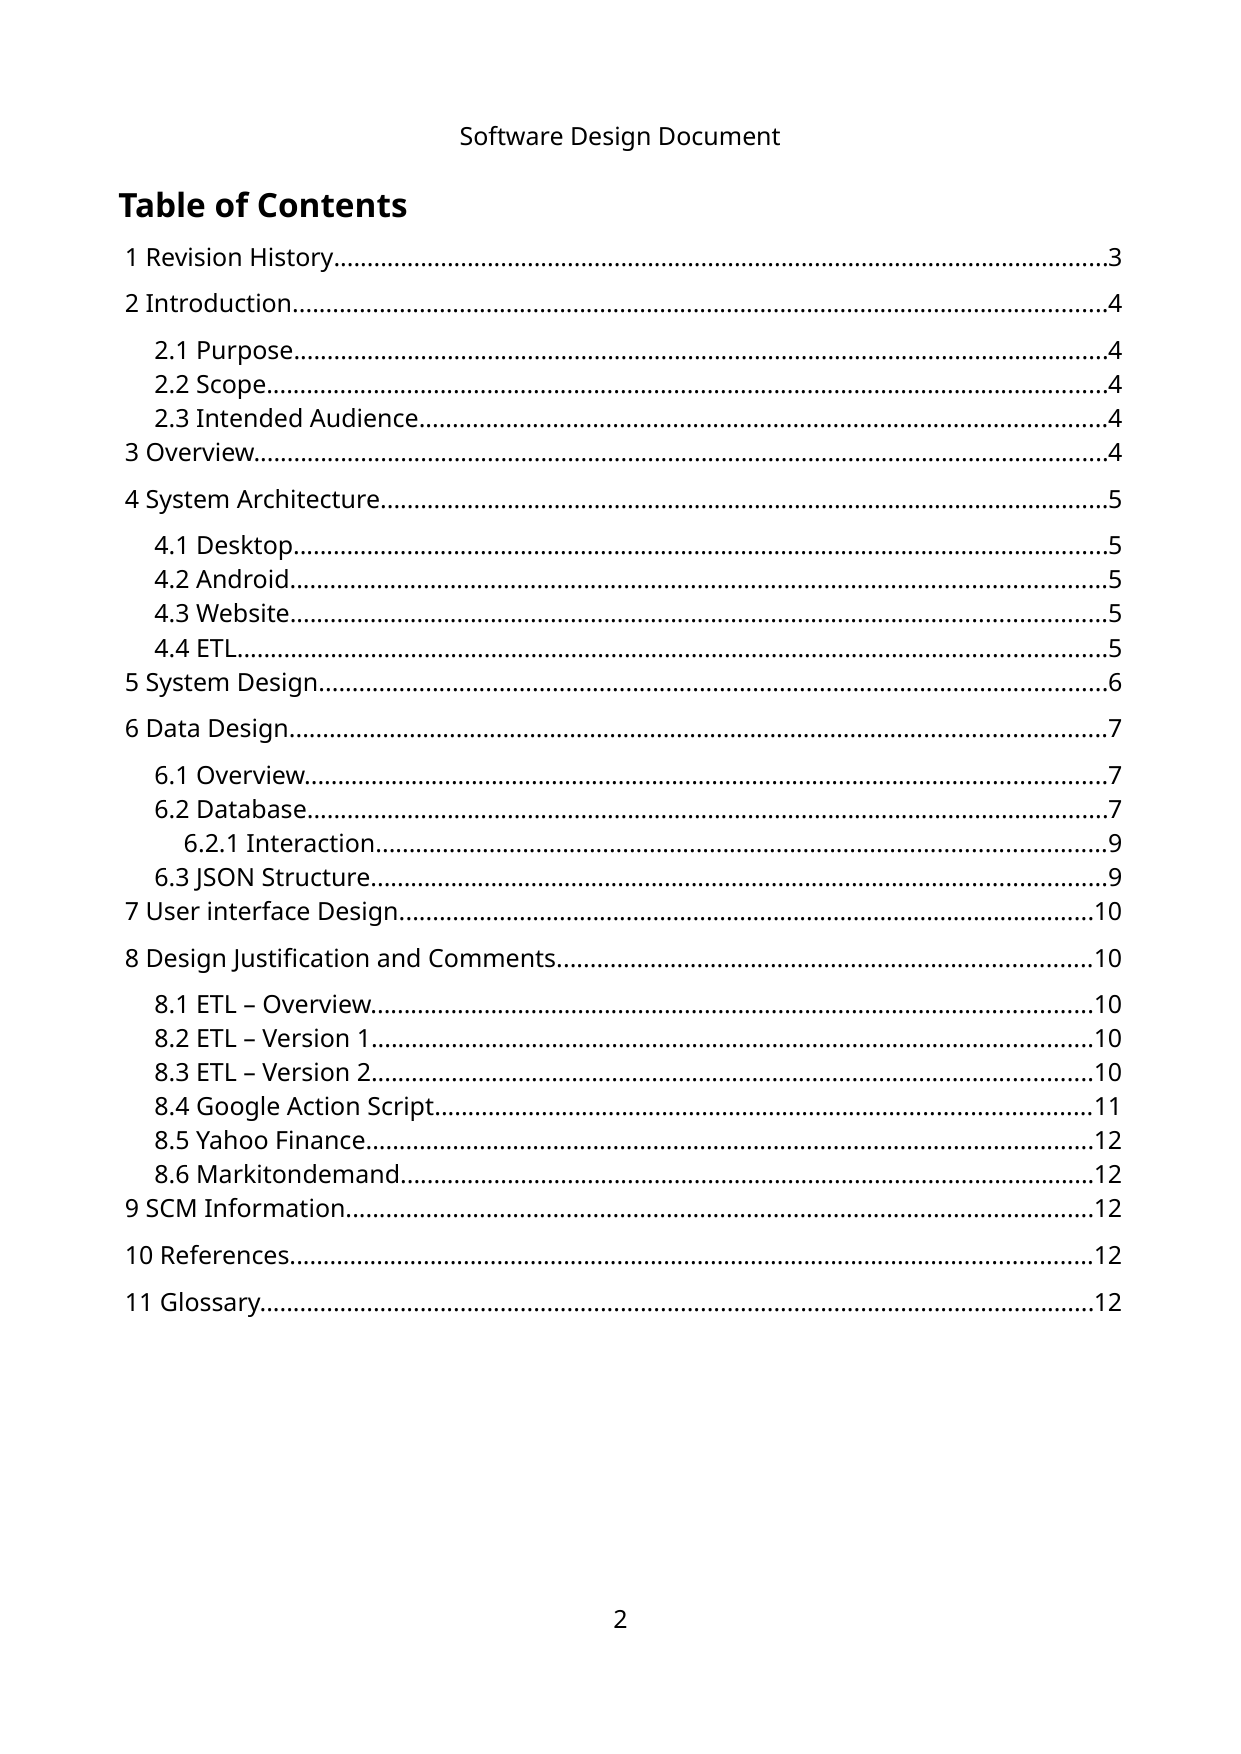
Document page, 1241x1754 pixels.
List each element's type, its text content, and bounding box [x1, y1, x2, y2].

text 4.3 Website. 5 [148, 596, 1122, 630]
text 5 System Design. 6 [118, 664, 1122, 698]
text 6 Data Design. 7 [118, 711, 1122, 745]
text 8.1 ETL – Overview. 10 [148, 987, 1122, 1021]
text 9 SCM Information. 12 [118, 1191, 1122, 1225]
text 1 Revision History 3 [118, 239, 1122, 274]
text 4.4 ETL. 5 [148, 630, 1122, 664]
text 8 Design Justification and Comments. 10 [118, 940, 1122, 974]
text 8.6 Markitondemand. 12 [148, 1157, 1122, 1191]
text 8.4 Google Action Script. 11 [148, 1089, 1122, 1123]
text 4.2 Android. 5 [148, 562, 1122, 596]
text 2.1 Purpose. 4 [148, 333, 1122, 367]
text 2.3 Intended Audience 4 [148, 401, 1122, 435]
text 2 Introduction. 4 [118, 286, 1122, 320]
text 6.3 JSON Structure. 9 [148, 859, 1122, 894]
text 6.2 Database. 7 [148, 791, 1122, 826]
text 6.1 Overview. 7 [148, 757, 1122, 791]
text 11 Glossary. 12 [118, 1284, 1122, 1318]
text 2.2 Scope. 4 [148, 367, 1122, 401]
text 8.5 Yahoo Finance. 12 [148, 1123, 1122, 1157]
text 4.1 Desktop. 5 [148, 528, 1122, 562]
text 8.2 ETL – Version 1. 10 [148, 1021, 1122, 1055]
subtitle Table of Contents [118, 182, 1122, 227]
text 10 References. 12 [118, 1238, 1122, 1272]
text 7 User interface Design. 10 [118, 894, 1122, 928]
text 3 Overview. 4 [118, 435, 1122, 469]
text 8.3 ETL – Version 2. 10 [148, 1055, 1122, 1089]
text 6.2.1 Interaction. 9 [177, 826, 1122, 859]
text 4 System Architecture. 5 [118, 481, 1122, 516]
